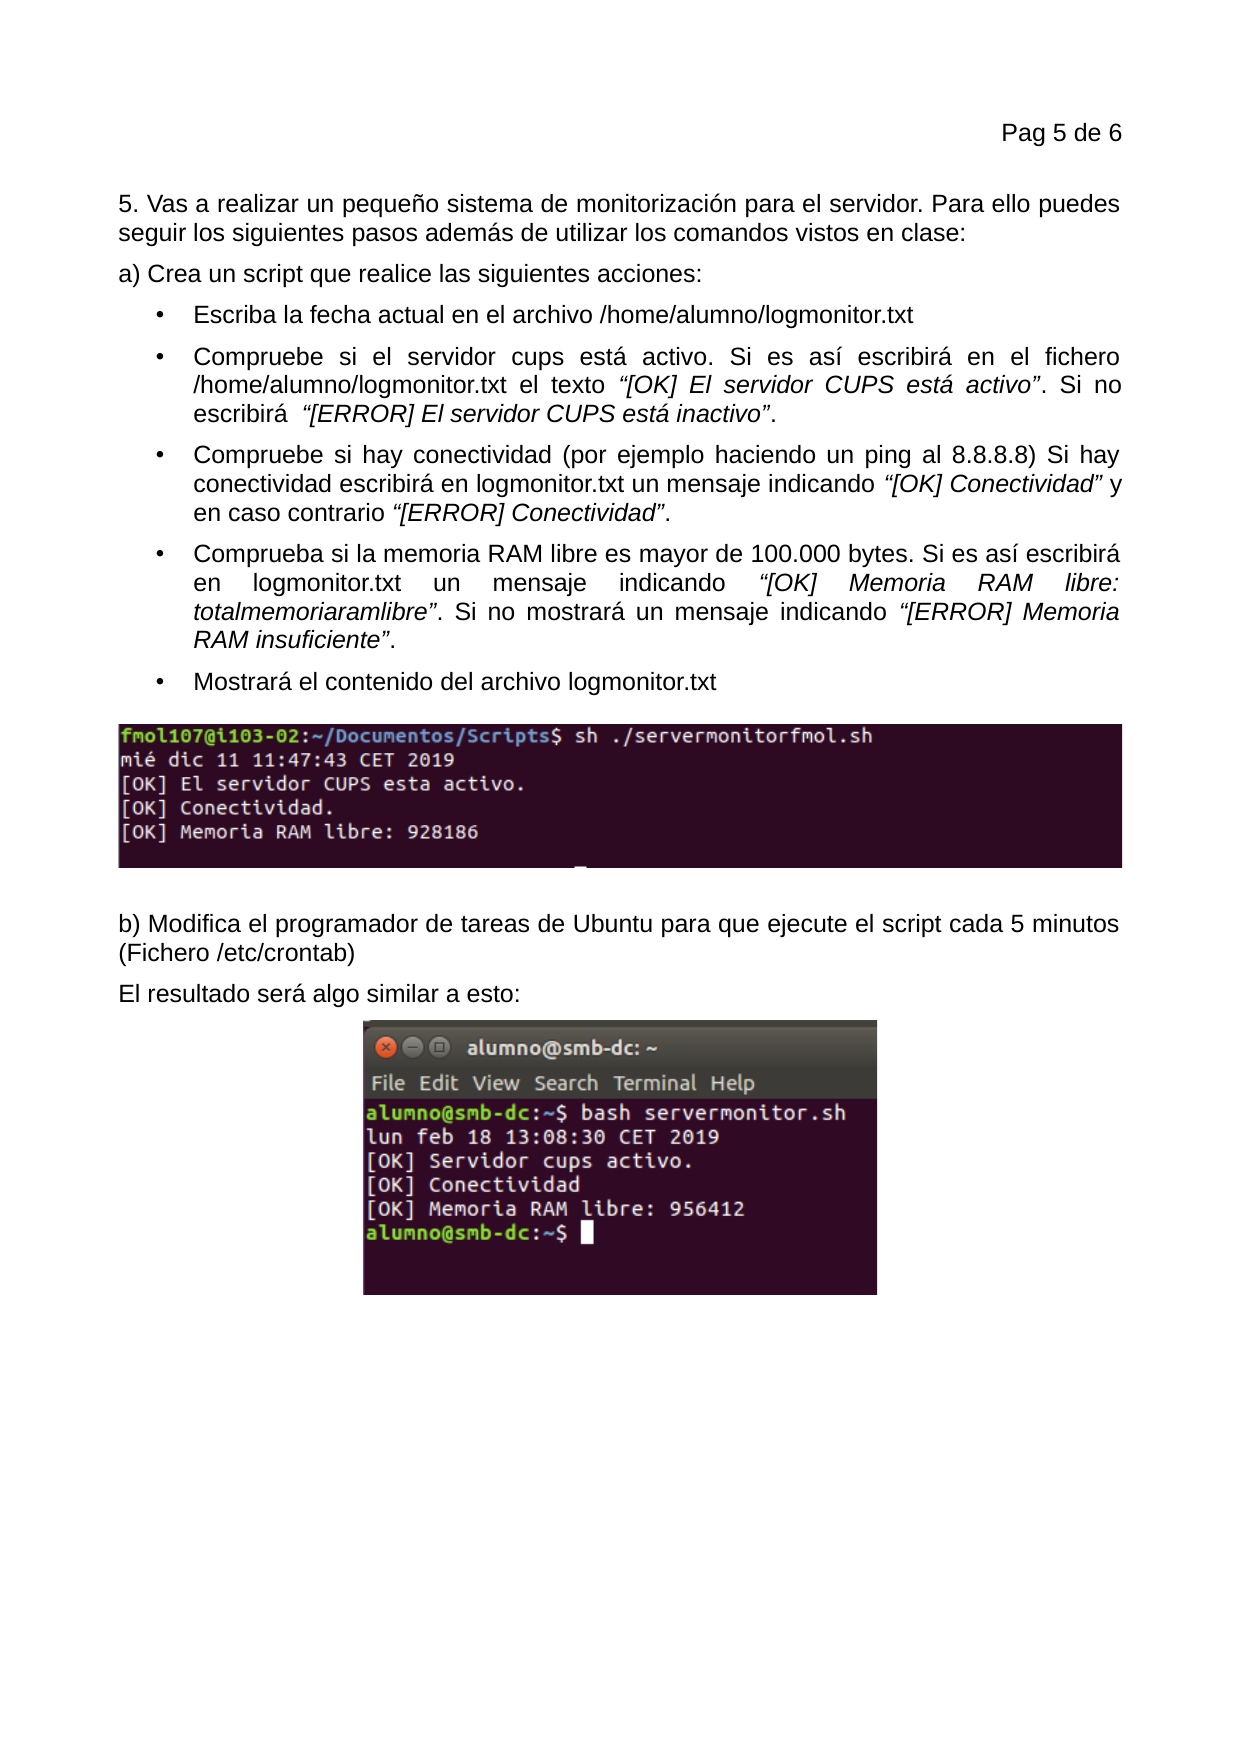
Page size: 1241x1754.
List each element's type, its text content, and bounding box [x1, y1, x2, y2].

picture [118, 724, 1123, 868]
text 5. Vas a realizar un pequeño sistema de monitorización para el servidor. Para ello puedes seguir los siguientes pasos además de utilizar los comandos vistos en clase: [118, 189, 1122, 246]
list Compruebe si hay conectividad (por ejemplo haciendo un ping al 8.8.8.8) Si hay conectividad escribirá en logmonitor.txt un mensaje indicando “[OK] Conectividad” y en caso contrario “[ERROR] Conectividad”. [156, 440, 1122, 527]
text El resultado será algo similar a esto: [118, 979, 1122, 1008]
list Escriba la fecha actual en el archivo /home/alumno/logmonitor.txt [156, 300, 1122, 329]
picture [363, 1020, 878, 1295]
text a) Crea un script que realice las siguientes acciones: [118, 259, 1122, 288]
text b) Modifica el programador de tareas de Ubuntu para que ejecute el script cada 5 minutos (Fichero /etc/crontab) [118, 909, 1122, 967]
list Comprueba si la memoria RAM libre es mayor de 100.000 bytes. Si es así escribirá en logmonitor.txt un mensaje indicando “[OK] Memoria RAM libre: totalmemoriaramlibre”. Si no mostrará un mensaje indicando “[ERROR] Memoria RAM insuficiente”. [156, 539, 1122, 654]
list Compruebe si el servidor cups está activo. Si es así escribirá en el fichero /home/alumno/logmonitor.txt el texto “[OK] El servidor CUPS está activo”. Si no escribirá “[ERROR] El servidor CUPS está inactivo”. [156, 341, 1122, 428]
list Mostrará el contenido del archivo logmonitor.txt [156, 667, 1122, 696]
